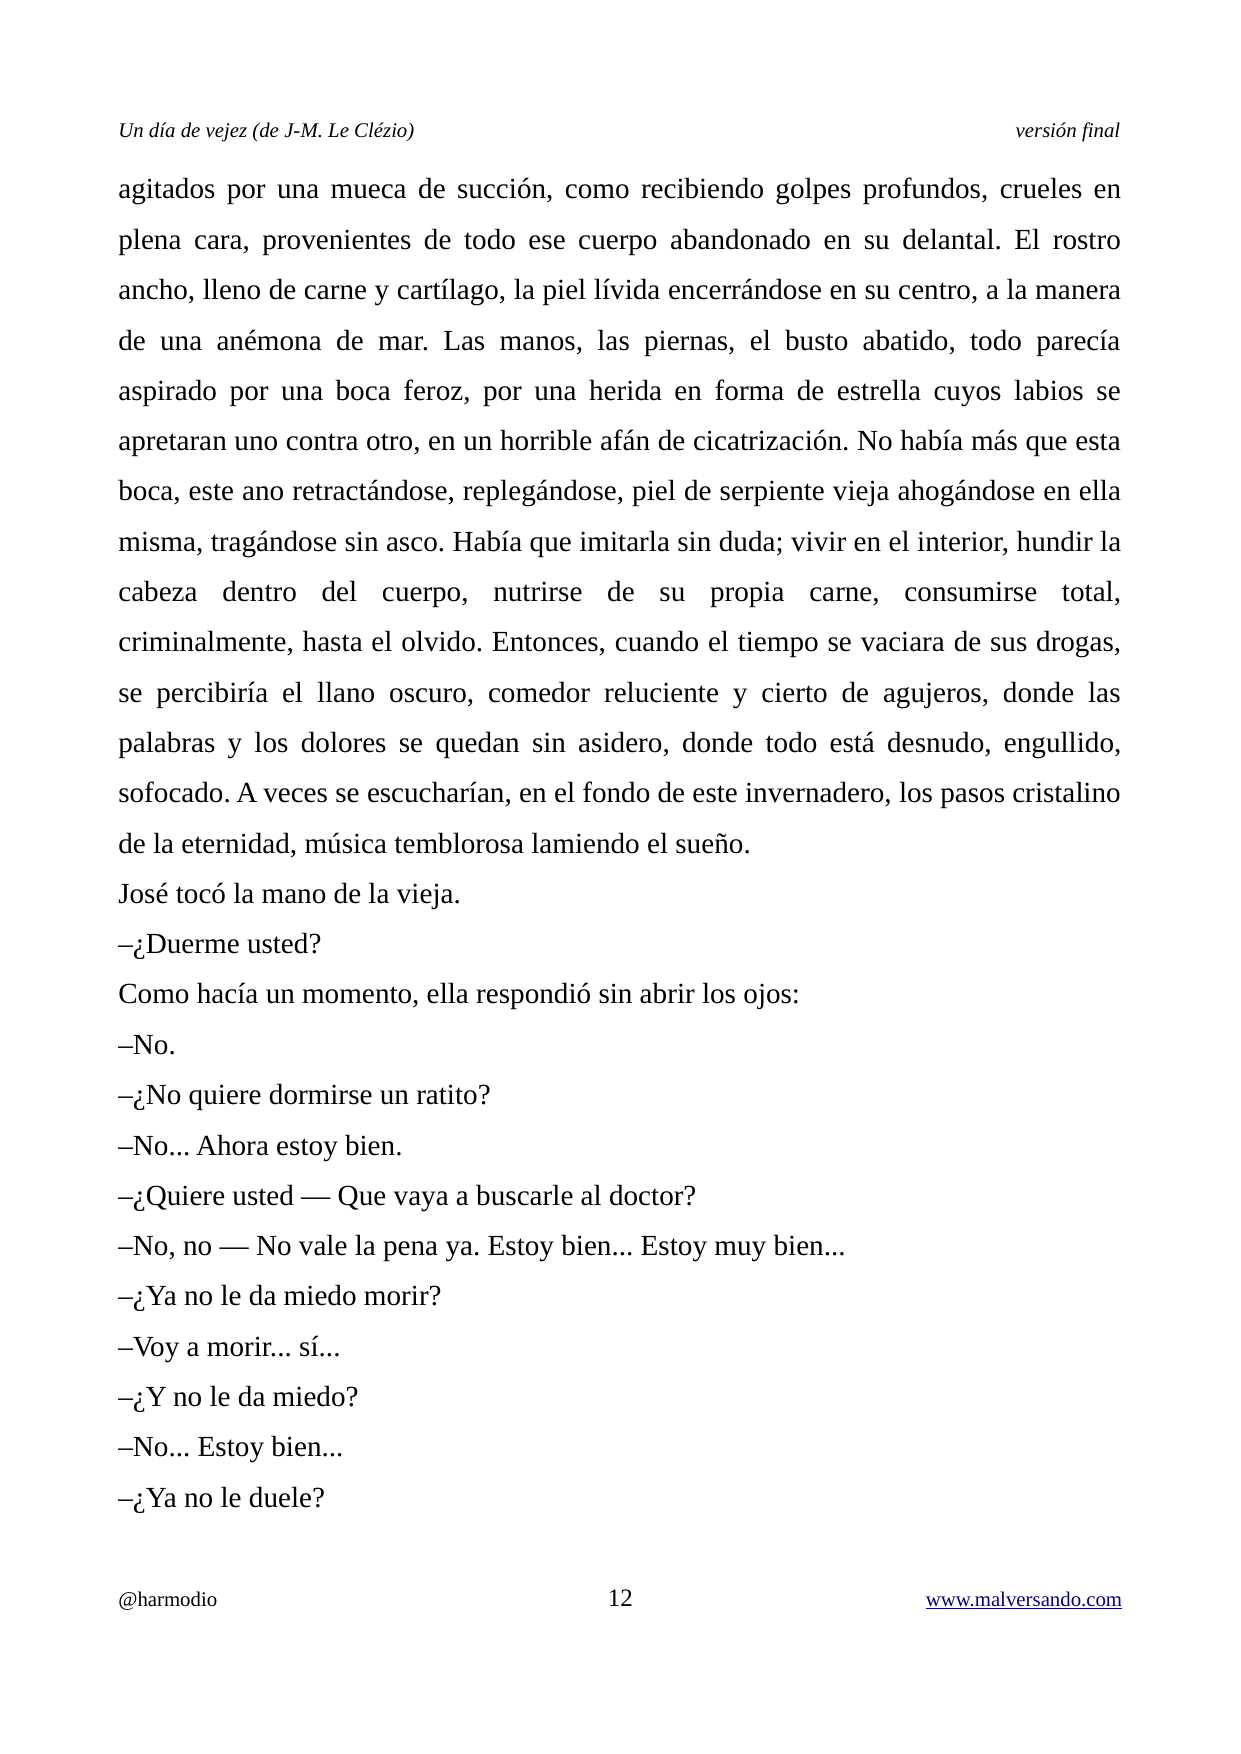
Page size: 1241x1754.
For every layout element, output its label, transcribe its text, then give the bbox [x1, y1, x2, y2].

text agitados por una mueca de succión, como recibiendo golpes profundos, crueles en plena cara, provenientes de todo ese cuerpo abandonado en su delantal. El rostro ancho, lleno de carne y cartílago, la piel lívida encerrándose en su centro, a la manera de una anémona de mar. Las manos, las piernas, el busto abatido, todo parecía aspirado por una boca feroz, por una herida en forma de estrella cuyos labios se apretaran uno contra otro, en un horrible afán de cicatrización. No había más que esta boca, este ano retractándose, replegándose, piel de serpiente vieja ahogándose en ella misma, tragándose sin asco. Había que imitarla sin duda; vivir en el interior, hundir la cabeza dentro del cuerpo, nutrirse de su propia carne, consumirse total, criminalmente, hasta el olvido. Entonces, cuando el tiempo se vaciara de sus drogas, se percibiría el llano oscuro, comedor reluciente y cierto de agujeros, donde las palabras y los dolores se quedan sin asidero, donde todo está desnudo, engullido, sofocado. A veces se escucharían, en el fondo de este invernadero, los pasos cristalino de la eternidad, música temblorosa lamiendo el sueño. [118, 172, 1122, 859]
text Como hacía un momento, ella respondió sin abrir los ojos: [118, 977, 1122, 1010]
text –¿Ya no le da miedo morir? [118, 1278, 1122, 1312]
text –¿Duerme usted? [118, 926, 1122, 960]
text –¿Quiere usted — Que vaya a buscarle al doctor? [118, 1178, 1122, 1211]
text –¿Ya no le duele? [118, 1480, 1122, 1513]
text –¿Y no le da miedo? [118, 1379, 1122, 1413]
text José tocó la mano de la vieja. [118, 876, 1122, 909]
text –No. [118, 1027, 1122, 1061]
text –No... Ahora estoy bien. [118, 1128, 1122, 1161]
text –¿No quiere dormirse un ratito? [118, 1077, 1122, 1111]
text –No, no — No vale la pena ya. Estoy bien... Estoy muy bien... [118, 1228, 1122, 1262]
text –Voy a morir... sí... [118, 1329, 1122, 1362]
text –No... Estoy bien... [118, 1429, 1122, 1463]
